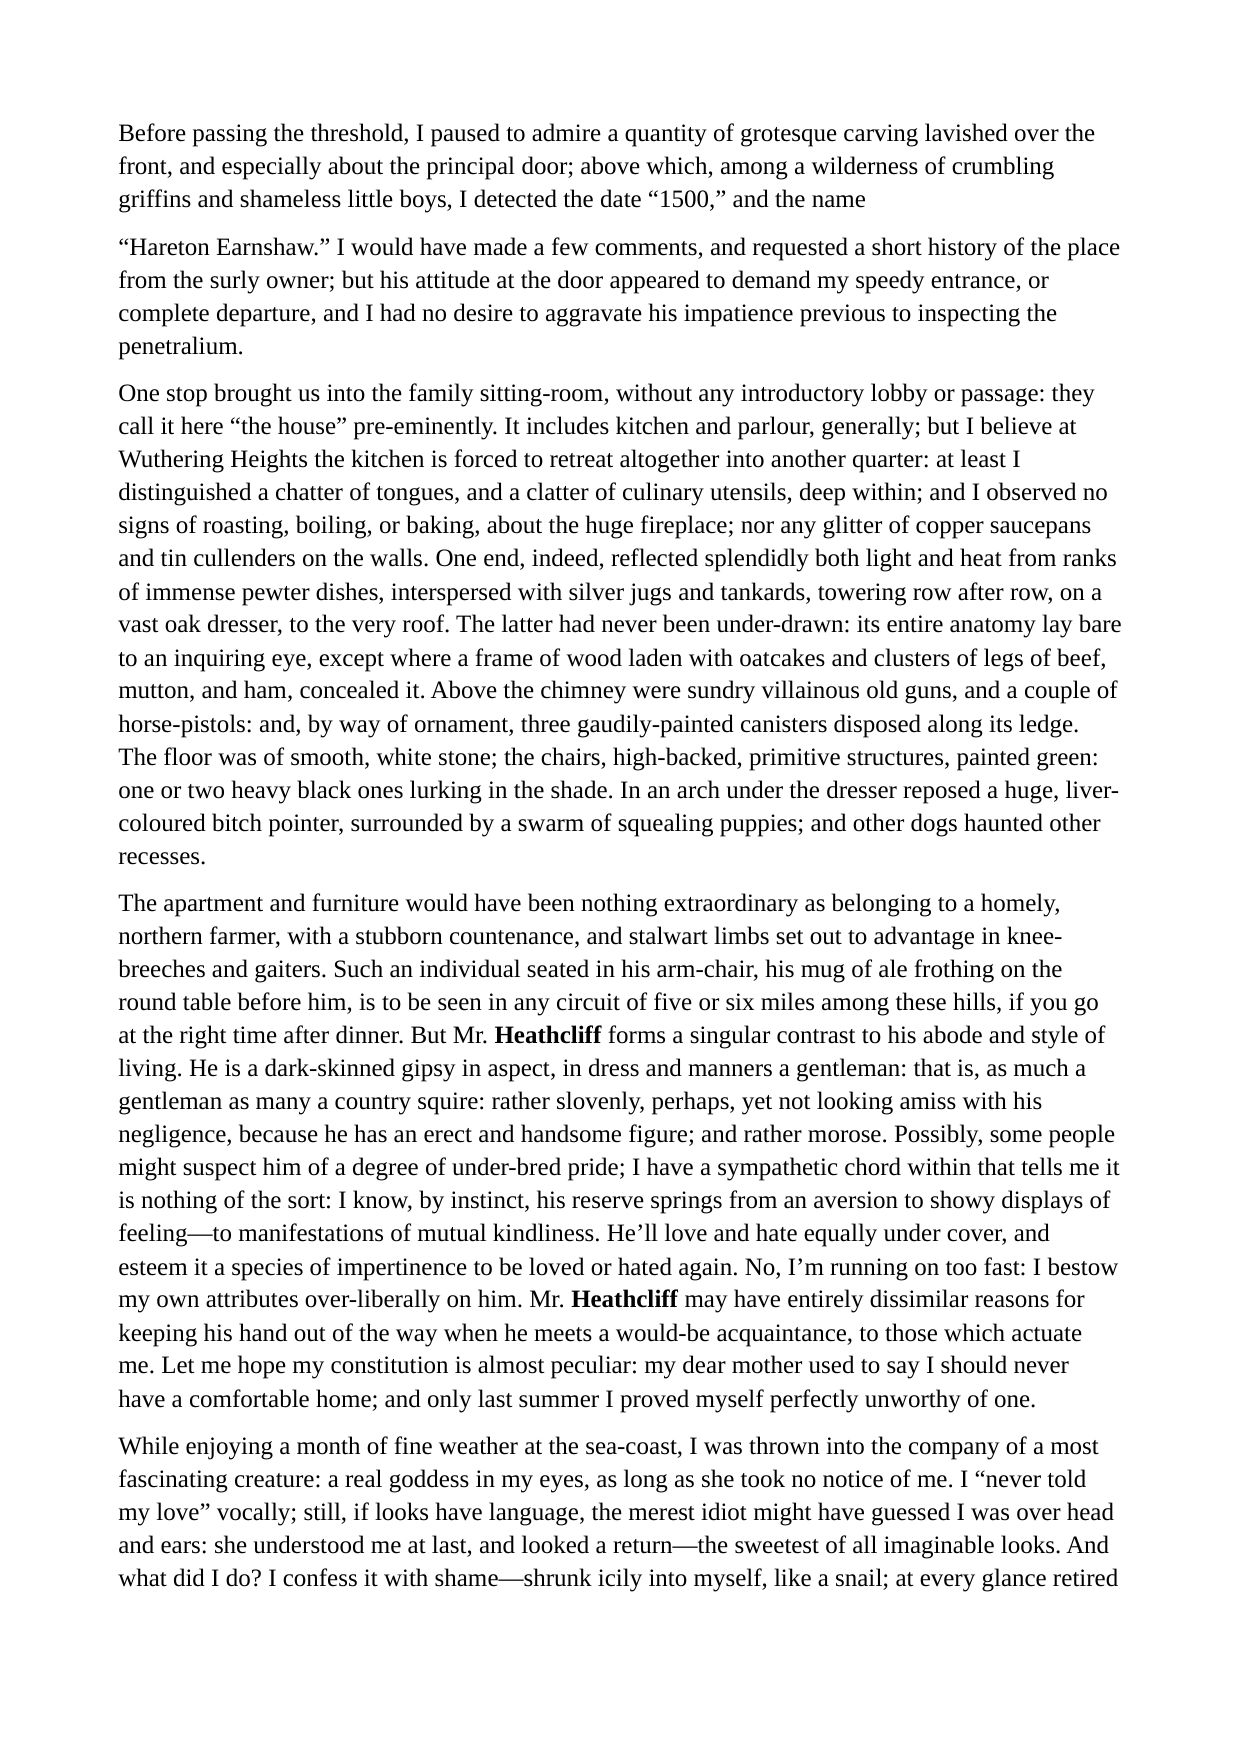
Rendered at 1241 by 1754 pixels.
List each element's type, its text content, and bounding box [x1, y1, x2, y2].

text The apartment and furniture would have been nothing extraordinary as belonging to a homely, northern farmer, with a stubborn countenance, and stalwart limbs set out to advantage in knee-breeches and gaiters. Such an individual seated in his arm-chair, his mug of ale frothing on the round table before him, is to be seen in any circuit of five or six miles among these hills, if you go at the right time after dinner. But Mr. Heathcliff forms a singular contrast to his abode and style of living. He is a dark-skinned gipsy in aspect, in dress and manners a gentleman: that is, as much a gentleman as many a country squire: rather slovenly, perhaps, yet not looking amiss with his negligence, because he has an erect and handsome figure; and rather morose. Possibly, some people might suspect him of a degree of under-bred pride; I have a sympathetic chord within that tells me it is nothing of the sort: I know, by instinct, his reserve springs from an aversion to showy displays of feeling—to manifestations of mutual kindliness. He’ll love and hate equally under cover, and esteem it a species of impertinence to be loved or hated again. No, I’m running on too fast: I bestow my own attributes over-liberally on him. Mr. Heathcliff may have entirely dissimilar reasons for keeping his hand out of the way when he meets a would-be acquaintance, to those which actuate me. Let me hope my constitution is almost peculiar: my dear mother used to say I should never have a comfortable home; and only last summer I proved myself perfectly unworthy of one. [118, 888, 1122, 1412]
text “Hareton Earnshaw.” I would have made a few comments, and requested a short history of the place from the surly owner; but his attitude at the door appeared to demand my speedy entrance, or complete departure, and I had no desire to aggravate his impatience previous to inspecting the penetralium. [118, 232, 1122, 359]
text One stop brought us into the family sitting-room, without any introductory lobby or passage: they call it here “the house” pre-eminently. It includes kitchen and parlour, generally; but I believe at Wuthering Heights the kitchen is forced to retreat altogether into another quarter: at least I distinguished a chatter of tongues, and a clatter of culinary utensils, deep within; and I observed no signs of roasting, boiling, or baking, about the huge fireplace; nor any glitter of copper saucepans and tin cullenders on the walls. One end, indeed, reflected splendidly both light and heat from ranks of immense pewter dishes, interspersed with silver jugs and tankards, towering row after row, on a vast oak dresser, to the very roof. The latter had never been under-drawn: its entire anatomy lay bare to an inquiring eye, except where a frame of wood laden with oatcakes and clusters of legs of beef, mutton, and ham, concealed it. Above the chimney were sundry villainous old guns, and a couple of horse-pistols: and, by way of ornament, three gaudily-painted canisters disposed along its ledge. The floor was of smooth, white stone; the chairs, high-backed, primitive structures, painted green: one or two heavy black ones lurking in the shade. In an arch under the dresser reposed a huge, liver-coloured bitch pointer, surrounded by a swarm of squealing puppies; and other dogs haunted other recesses. [118, 378, 1122, 869]
text Before passing the threshold, I paused to admire a quantity of grotesque carving lavished over the front, and especially about the principal door; above which, among a wilderness of crumbling griffins and shameless little boys, I detected the date “1500,” and the name [118, 118, 1122, 213]
text While enjoying a month of fine weather at the sea-coast, I was thrown into the company of a most fascinating creature: a real goddess in my eyes, as long as she took no notice of me. I “never told my love” vocally; still, if looks have language, the merest idiot might have guessed I was over head and ears: she understood me at last, and looked a return—the sweetest of all imaginable looks. And what did I do? I confess it with shame—shrunk icily into myself, like a snail; at every glance retired [118, 1431, 1122, 1592]
